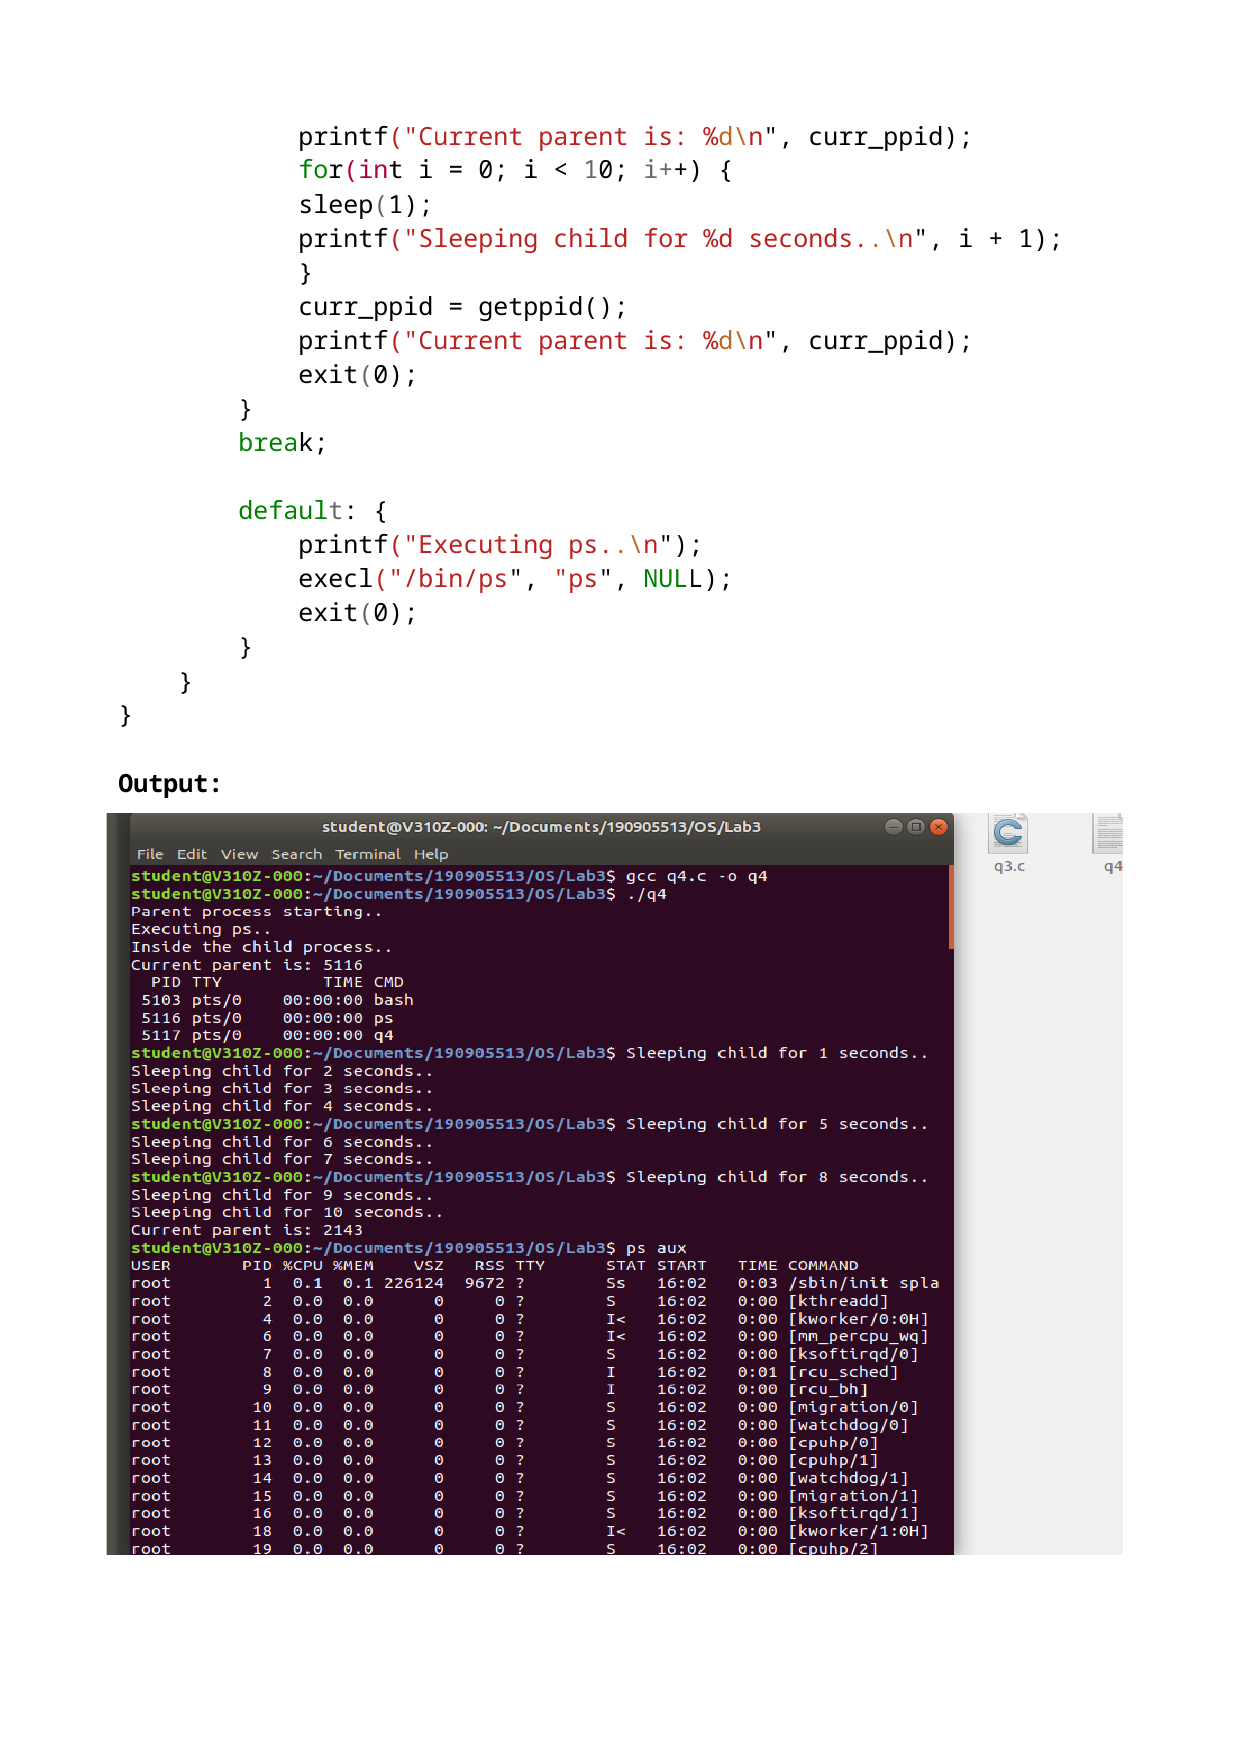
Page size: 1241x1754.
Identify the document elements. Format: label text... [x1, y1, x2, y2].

text } [118, 663, 1122, 697]
text } [118, 697, 1122, 731]
text default: { [118, 493, 1122, 527]
picture [106, 813, 592, 1555]
text printf("Current parent is: %d\n", curr_ppid); [118, 322, 1122, 357]
text printf("Executing ps..\n"); [118, 527, 1122, 561]
text } [118, 391, 1122, 425]
text for(int i = 0; i < 10; i++) { [118, 152, 1122, 186]
text sleep(1); [118, 186, 1122, 220]
text printf("Sleeping child for %d seconds..\n", i + 1); [118, 220, 1122, 254]
text Output: [118, 765, 1122, 799]
text exit(0); [118, 595, 1122, 629]
text } [118, 254, 1122, 288]
text execl("/bin/ps", "ps", NULL); [118, 561, 1122, 595]
text exit(0); [118, 357, 1122, 391]
text break; [118, 425, 1122, 459]
text curr_ppid = getppid(); [118, 288, 1122, 322]
text printf("Current parent is: %d\n", curr_ppid); [118, 118, 1122, 152]
text } [118, 629, 1122, 663]
